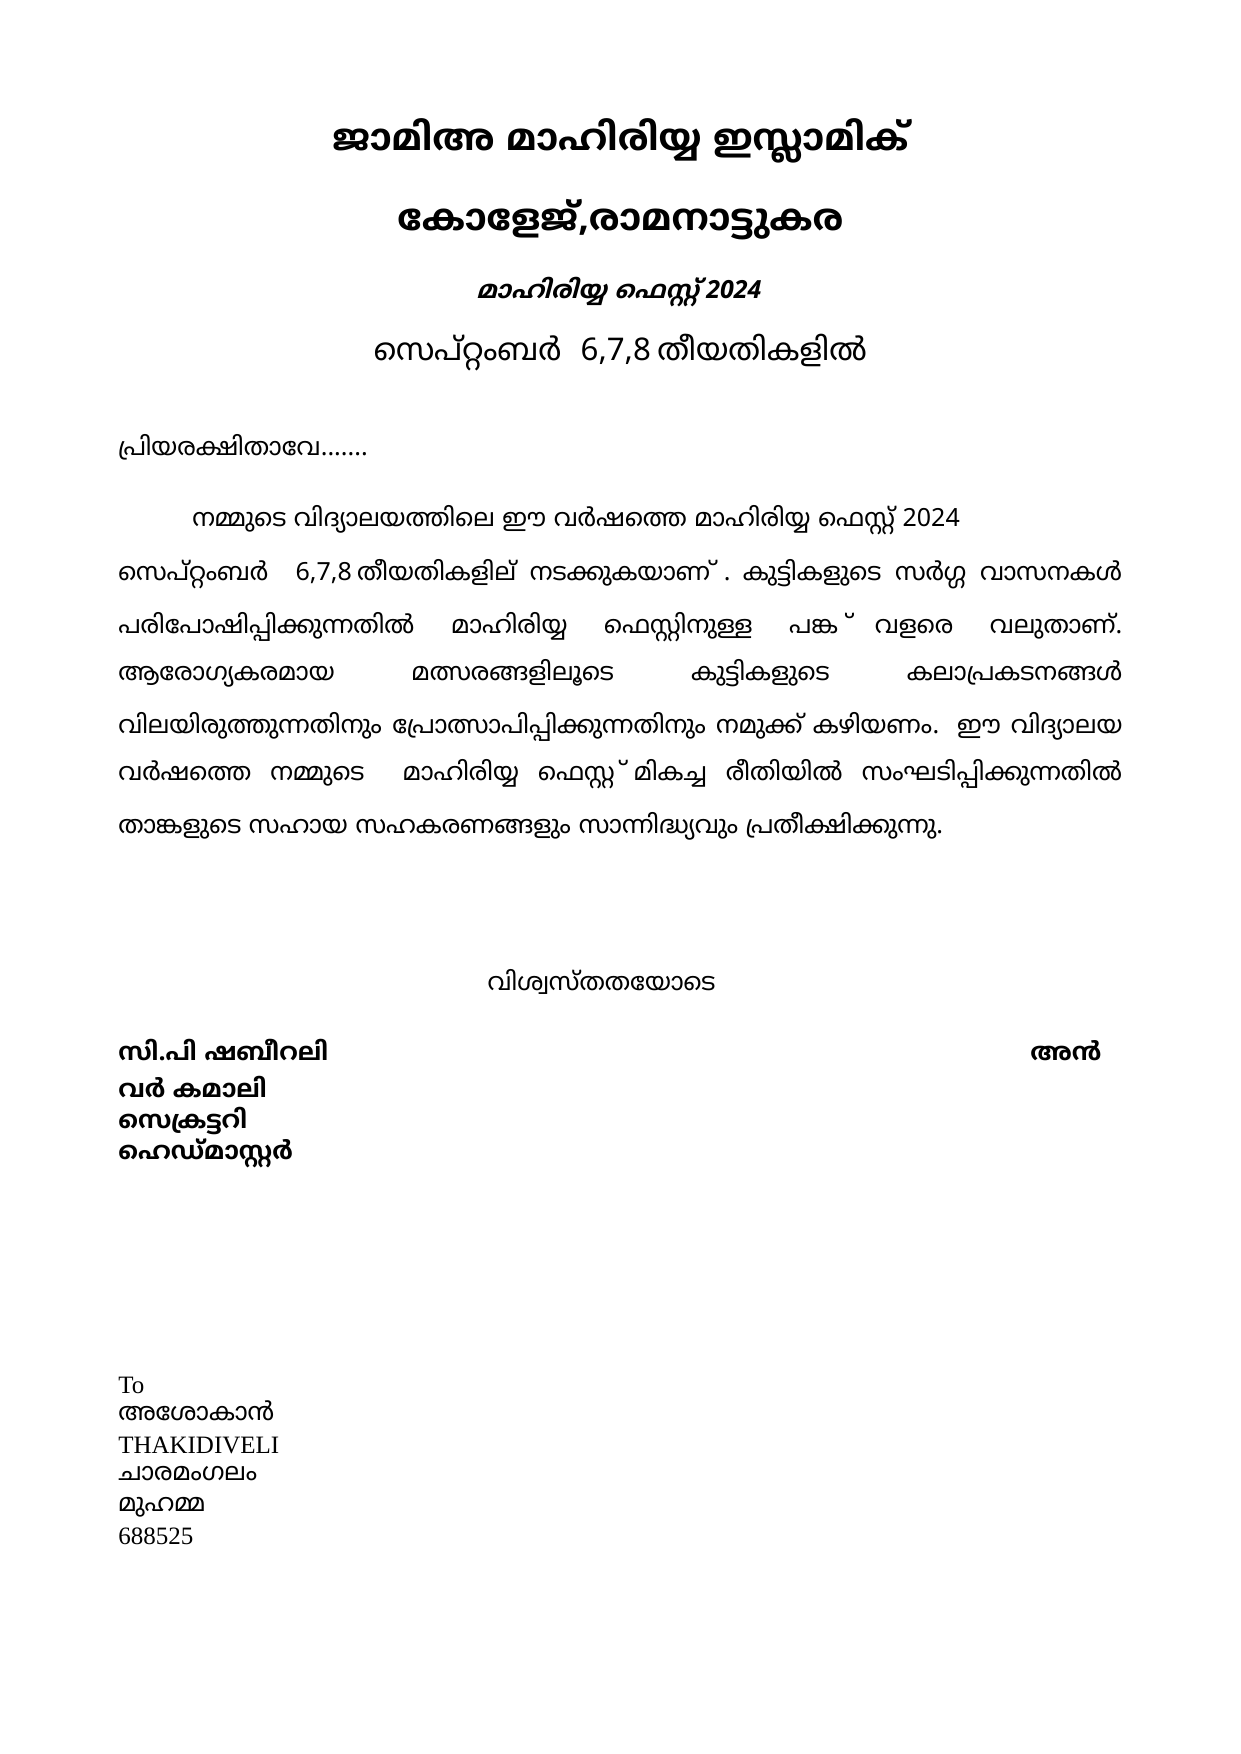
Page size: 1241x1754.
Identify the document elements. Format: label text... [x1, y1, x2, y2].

text 688525 [118, 1521, 1122, 1550]
text വിശ്വസ്തതയോടെ [118, 964, 1122, 1000]
text സി.പി ഷബീറലി‍ അന്‍വ‍‍ര്‍ കമാലി ‍ [118, 1034, 1122, 1107]
text ജാമിഅ മാഹിരിയ്യ ഇസ്ലാമിക് കോളേജ്,രാമനാട്ടുകര [118, 118, 1122, 245]
text സെപ്റ്റംബര്‍ 6,7,8തീയതികളില്‍‍ നടക്കുകയാണ് . കുട്ടികളുടെ സര്‍ഗ്ഗ വാസനകള്‍ പരിപോഷിപ്പിക്കുന്നതില്‍ മാഹിരിയ്യ ഫെസ്റ്റിനുള്ള പങ്ക് വളരെ വലുതാണ്. ആരോഗ്യകരമായ മത്സരങ്ങളിലൂടെ കുട്ടികളുടെ കലാപ്രകടനങ്ങള്‍ വിലയിരുത്തുന്നതിനും പ്രോത്സാപിപ്പിക്കുന്നതിനും നമുക്ക് കഴിയണം. ഈ വിദ്യാലയ വര്‍ഷത്തെ നമ്മുടെ മാഹിരിയ്യ ഫെസ്റ്റ് മികച്ച രീതിയില്‍ സംഘടിപ്പിക്കുന്നതില്‍ താങ്കളുടെ സഹായ സഹകരണങ്ങളും സാന്നിദ്ധ്യവും പ്രതീക്ഷിക്കുന്നു. [118, 554, 1122, 843]
text പ്രിയരക്ഷിതാവേ....... [118, 429, 1122, 465]
text സെക്രട്ടറി ഹെഡ്‌മാസ്റ്റര്‍ [118, 1107, 1122, 1169]
text ‌‌ [118, 896, 1122, 929]
text ചാരമംഗലം [118, 1459, 1122, 1490]
text സെപ്റ്റംബര്‍ 6,7,8തീയതികളില്‍ [118, 327, 1122, 372]
text THAKIDIVELI [118, 1430, 1122, 1459]
text അശോകാൻ [118, 1399, 1122, 1430]
text To [118, 1370, 1122, 1399]
text മുഹമ്മ [118, 1490, 1122, 1521]
text മാഹിരിയ്യ ഫെസ്റ്റ് 2024 [118, 272, 1122, 308]
text നമ്മുടെ വിദ്യാലയത്തിലെ ഈ വര്‍ഷത്തെ മാഹിരിയ്യ ഫെസ്റ്റ് 2024 [118, 499, 1122, 536]
